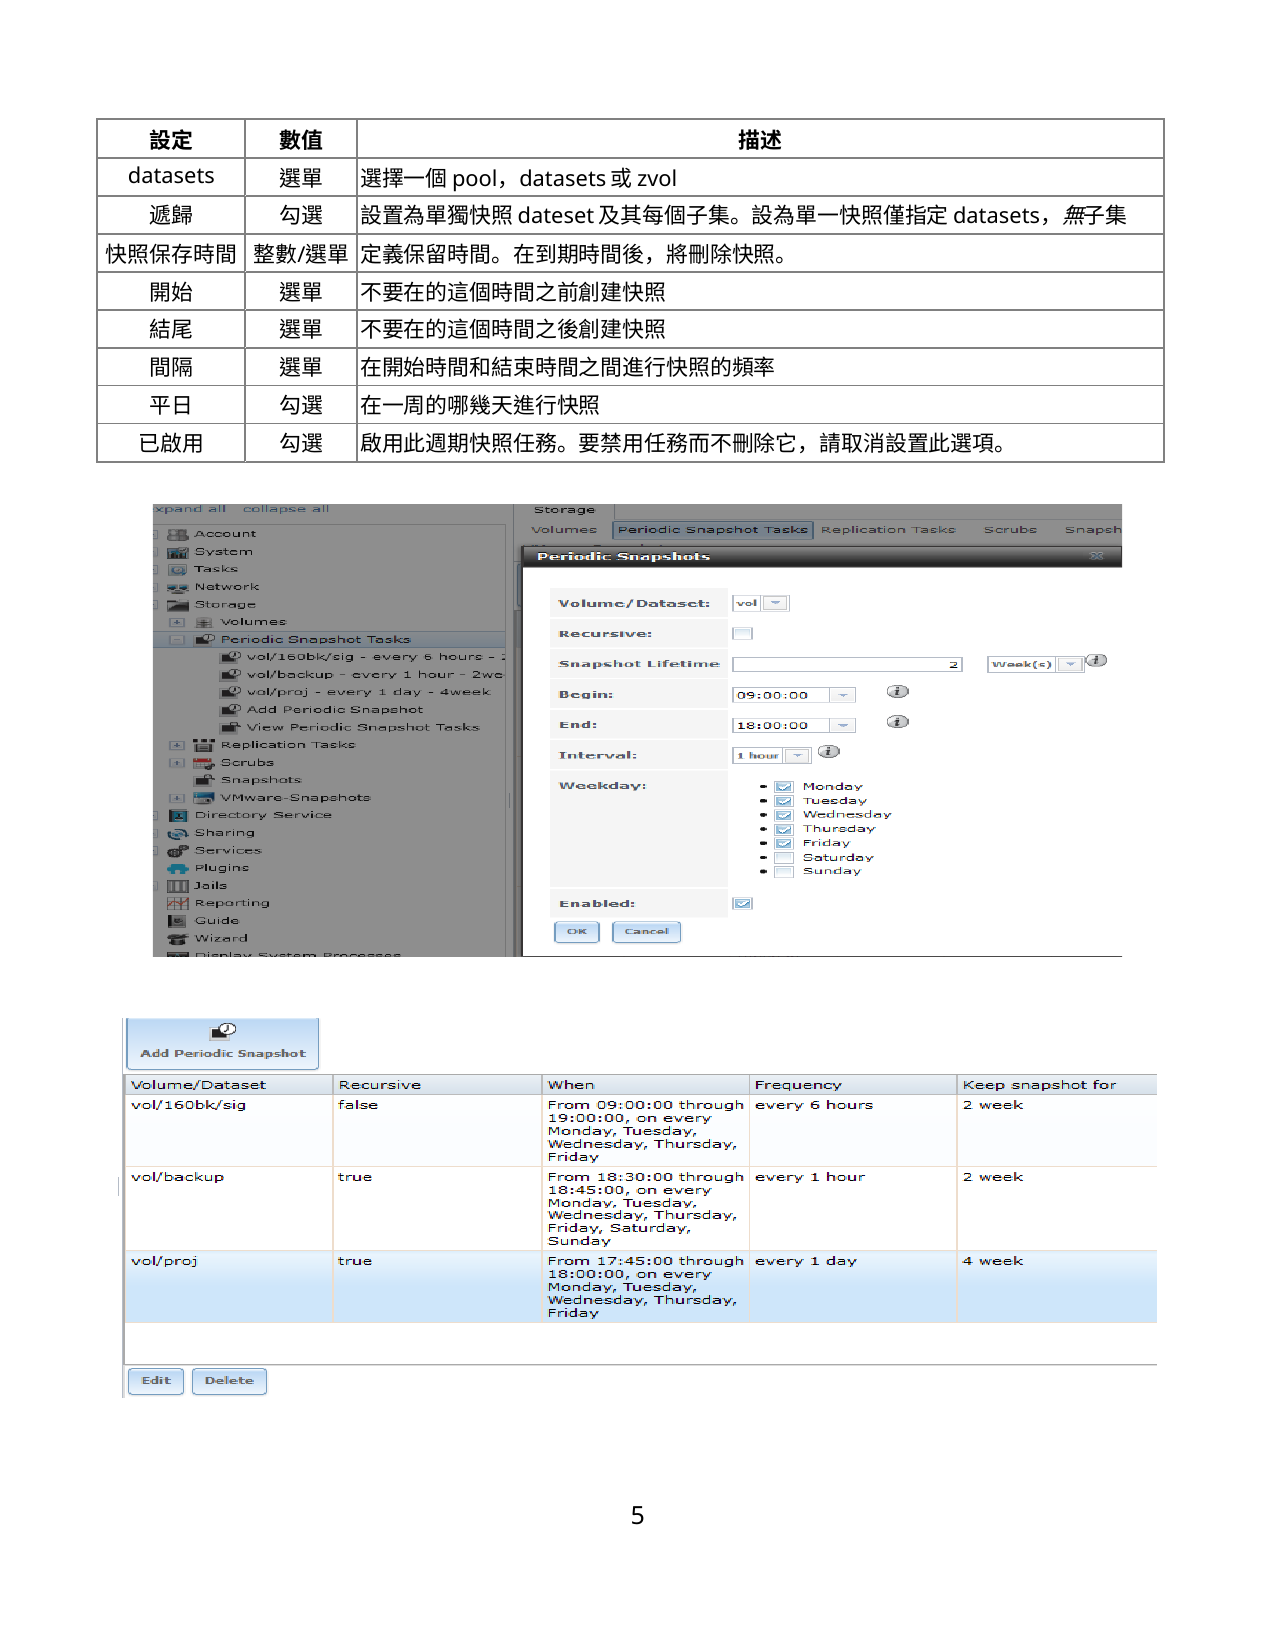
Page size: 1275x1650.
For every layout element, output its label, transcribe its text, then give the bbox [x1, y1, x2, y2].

table_cell 在一周的哪幾天進行快照 [358, 386, 1163, 423]
table_cell 定義保留時間。在到期時間後，將刪除快照。 [358, 235, 1163, 271]
table_header 描述 [358, 120, 1163, 157]
table_cell 選單 [246, 311, 356, 347]
table_cell 開始 [98, 273, 244, 309]
table_cell 不要在的這個時間之後創建快照 [358, 311, 1163, 347]
table_cell 已啟用 [98, 424, 244, 461]
table_header 設定 [98, 120, 244, 157]
table_cell 平日 [98, 386, 244, 423]
table_cell 選單 [246, 159, 356, 195]
table_cell 勾選 [246, 386, 356, 423]
table_cell 設置為單獨快照dateset及其每個子集。設為單一快照僅指定datasets，無子集 [358, 197, 1163, 233]
table_cell 選單 [246, 349, 356, 385]
table_cell 不要在的這個時間之前創建快照 [358, 273, 1163, 309]
table_cell 結尾 [98, 311, 244, 347]
table_cell 選單 [246, 273, 356, 309]
table_header 數值 [246, 120, 356, 157]
table_cell 快照保存時間 [98, 235, 244, 271]
table_cell 啟用此週期快照任務。要禁用任務而不刪除它，請取消設置此選項。 [358, 424, 1163, 461]
table_cell 間隔 [98, 349, 244, 385]
table_cell 在開始時間和結束時間之間進行快照的頻率 [358, 349, 1163, 385]
picture [118, 1018, 1157, 1398]
table_cell 勾選 [246, 197, 356, 233]
table_cell 勾選 [246, 424, 356, 461]
table_cell 遞歸 [98, 197, 244, 233]
picture [152, 504, 1123, 957]
table_cell 整數/選單 [246, 235, 356, 271]
table_cell datasets [98, 159, 244, 195]
table_cell 選擇一個pool，datasets或zvol [358, 159, 1163, 195]
